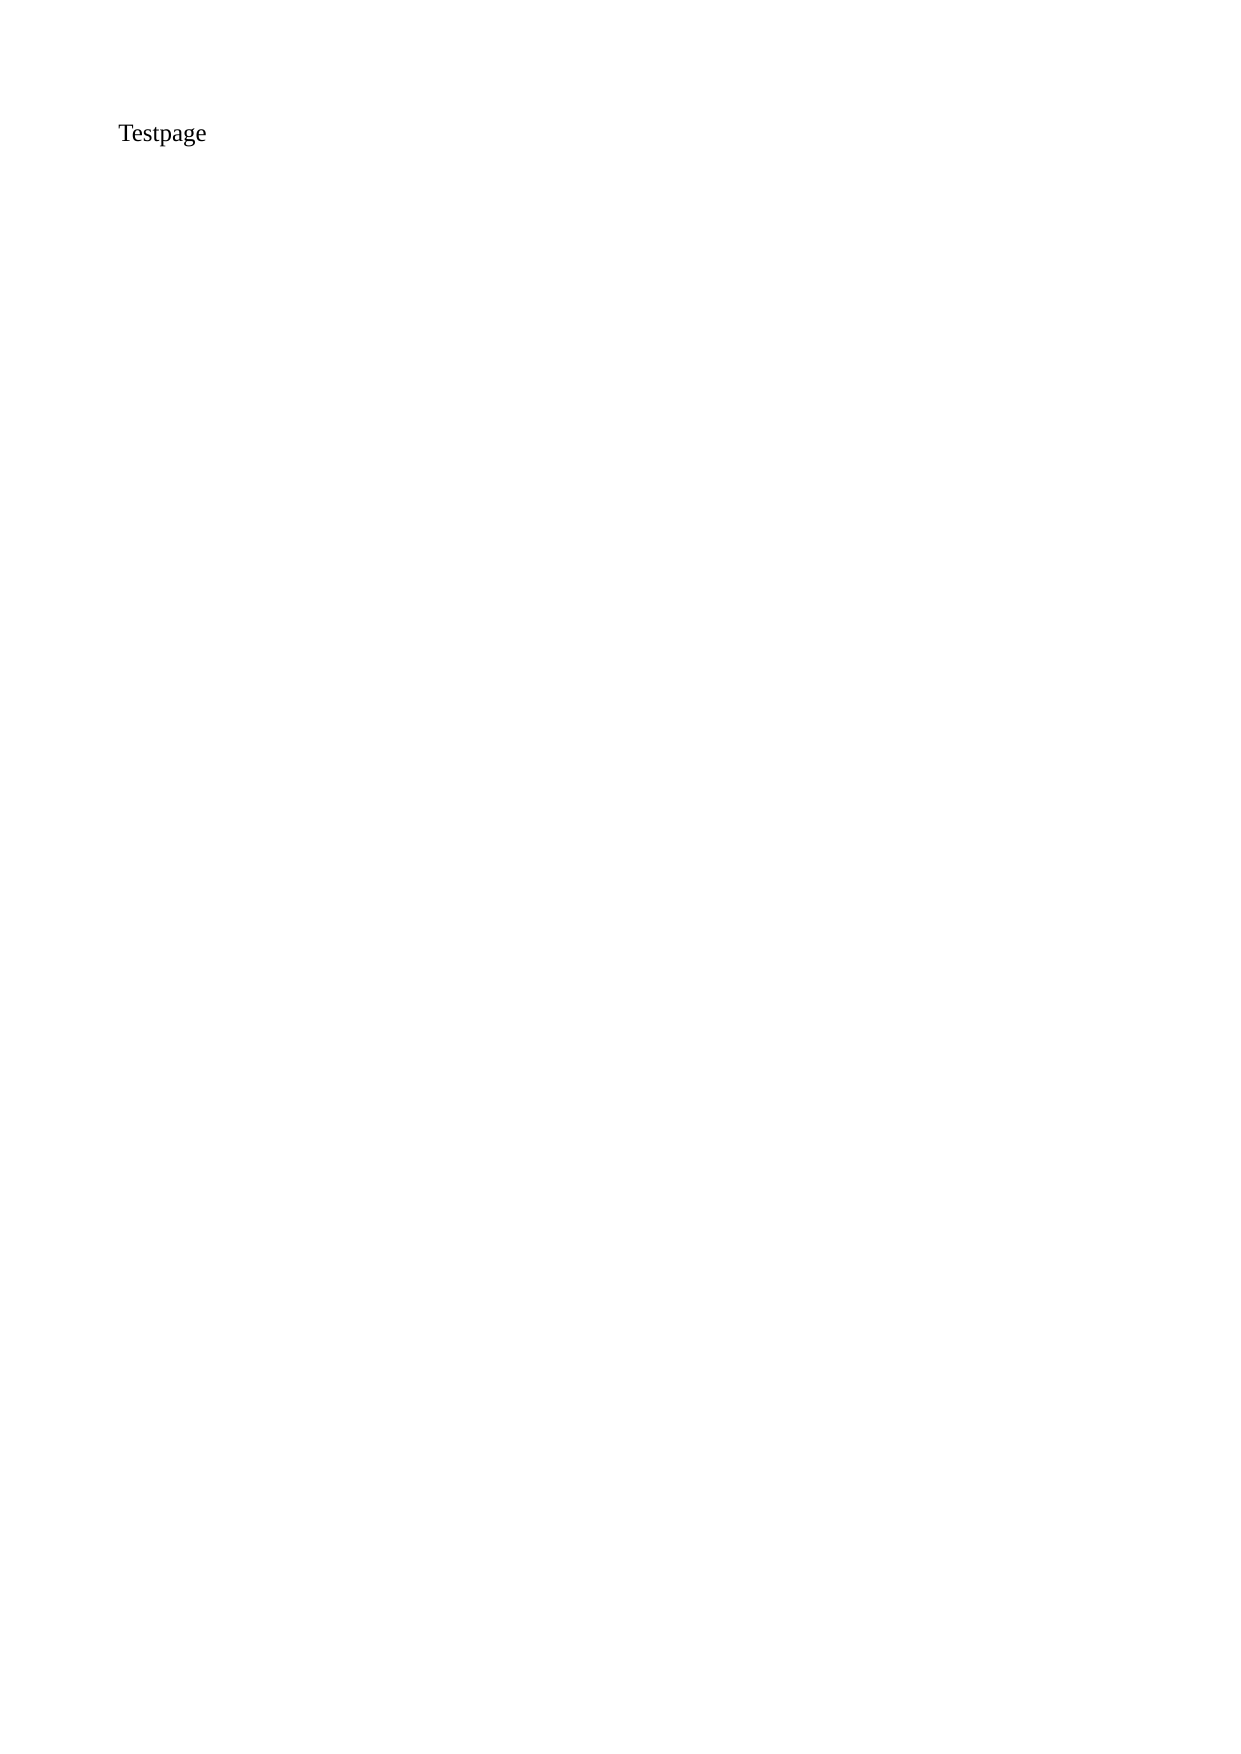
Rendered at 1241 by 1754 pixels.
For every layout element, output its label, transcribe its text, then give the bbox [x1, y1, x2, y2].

text Testpage [118, 118, 1122, 147]
